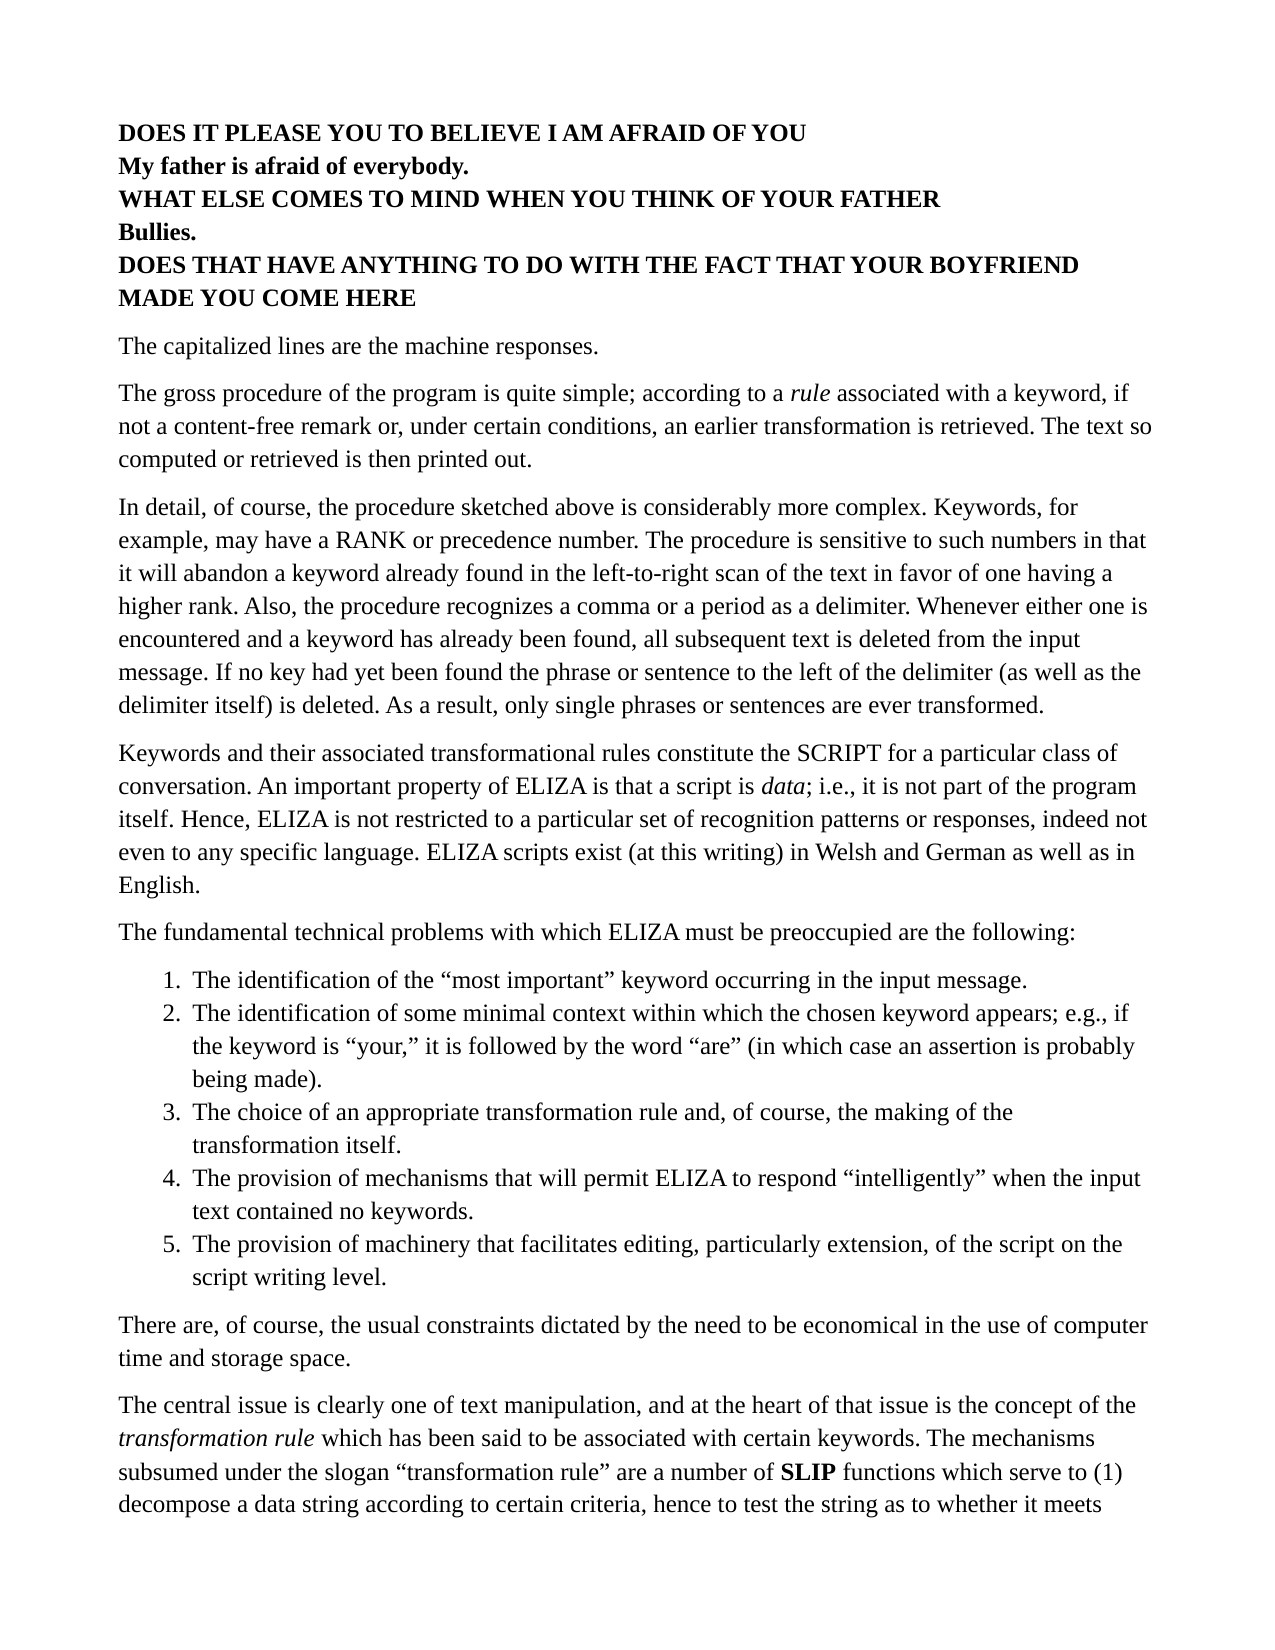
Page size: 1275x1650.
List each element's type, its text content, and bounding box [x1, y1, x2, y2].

list The provision of machinery that facilitates editing, particularly extension, of the script on the script writing level. [162, 1229, 1157, 1291]
text DOES IT PLEASE YOU TO BELIEVE I AM AFRAID OF YOU My father is afraid of everybody. WHAT ELSE COMES TO MIND WHEN YOU THINK OF YOUR FATHER Bullies. DOES THAT HAVE ANYTHING TO DO WITH THE FACT THAT YOUR BOYFRIEND MADE YOU COME HERE [118, 118, 1157, 312]
text The central issue is clearly one of text manipulation, and at the heart of that issue is the concept of the transformation rule which has been said to be associated with certain keywords. The mechanisms subsumed under the slogan “transformation rule” are a number of SLIP functions which serve to (1) decompose a data string according to certain criteria, hence to test the string as to whether it meets [118, 1391, 1157, 1518]
list The choice of an appropriate transformation rule and, of course, the making of the transformation itself. [162, 1097, 1157, 1159]
text The fundamental technical problems with which ELIZA must be preoccupied are the following: [118, 917, 1157, 946]
text Keywords and their associated transformational rules constitute the SCRIPT for a particular class of conversation. An important property of ELIZA is that a script is data; i.e., it is not part of the program itself. Hence, ELIZA is not restricted to a particular set of recognition patterns or responses, indeed not even to any specific language. ELIZA scripts exist (at this writing) in Welsh and German as well as in English. [118, 738, 1157, 899]
text The gross procedure of the program is quite simple; according to a rule associated with a keyword, if not a content-free remark or, under certain conditions, an earlier transformation is retrieved. The text so computed or retrieved is then printed out. [118, 378, 1157, 473]
list The identification of the “most important” keyword occurring in the input message. [162, 965, 1157, 994]
text There are, of course, the usual constraints dictated by the need to be economical in the use of computer time and storage space. [118, 1310, 1157, 1372]
list The identification of some minimal context within which the chosen keyword appears; e.g., if the keyword is “your,” it is followed by the word “are” (in which case an assertion is probably being made). [162, 998, 1157, 1093]
list The provision of mechanisms that will permit ELIZA to respond “intelligently” when the input text contained no keywords. [162, 1163, 1157, 1225]
text In detail, of course, the procedure sketched above is considerably more complex. Keywords, for example, may have a RANK or precedence number. The procedure is sensitive to such numbers in that it will abandon a keyword already found in the left-to-right scan of the text in favor of one having a higher rank. Also, the procedure recognizes a comma or a period as a delimiter. Whenever either one is encountered and a keyword has already been found, all subsequent text is deleted from the input message. If no key had yet been found the phrase or sentence to the left of the delimiter (as well as the delimiter itself) is deleted. As a result, only single phrases or sentences are ever transformed. [118, 492, 1157, 719]
text The capitalized lines are the machine responses. [118, 331, 1157, 359]
